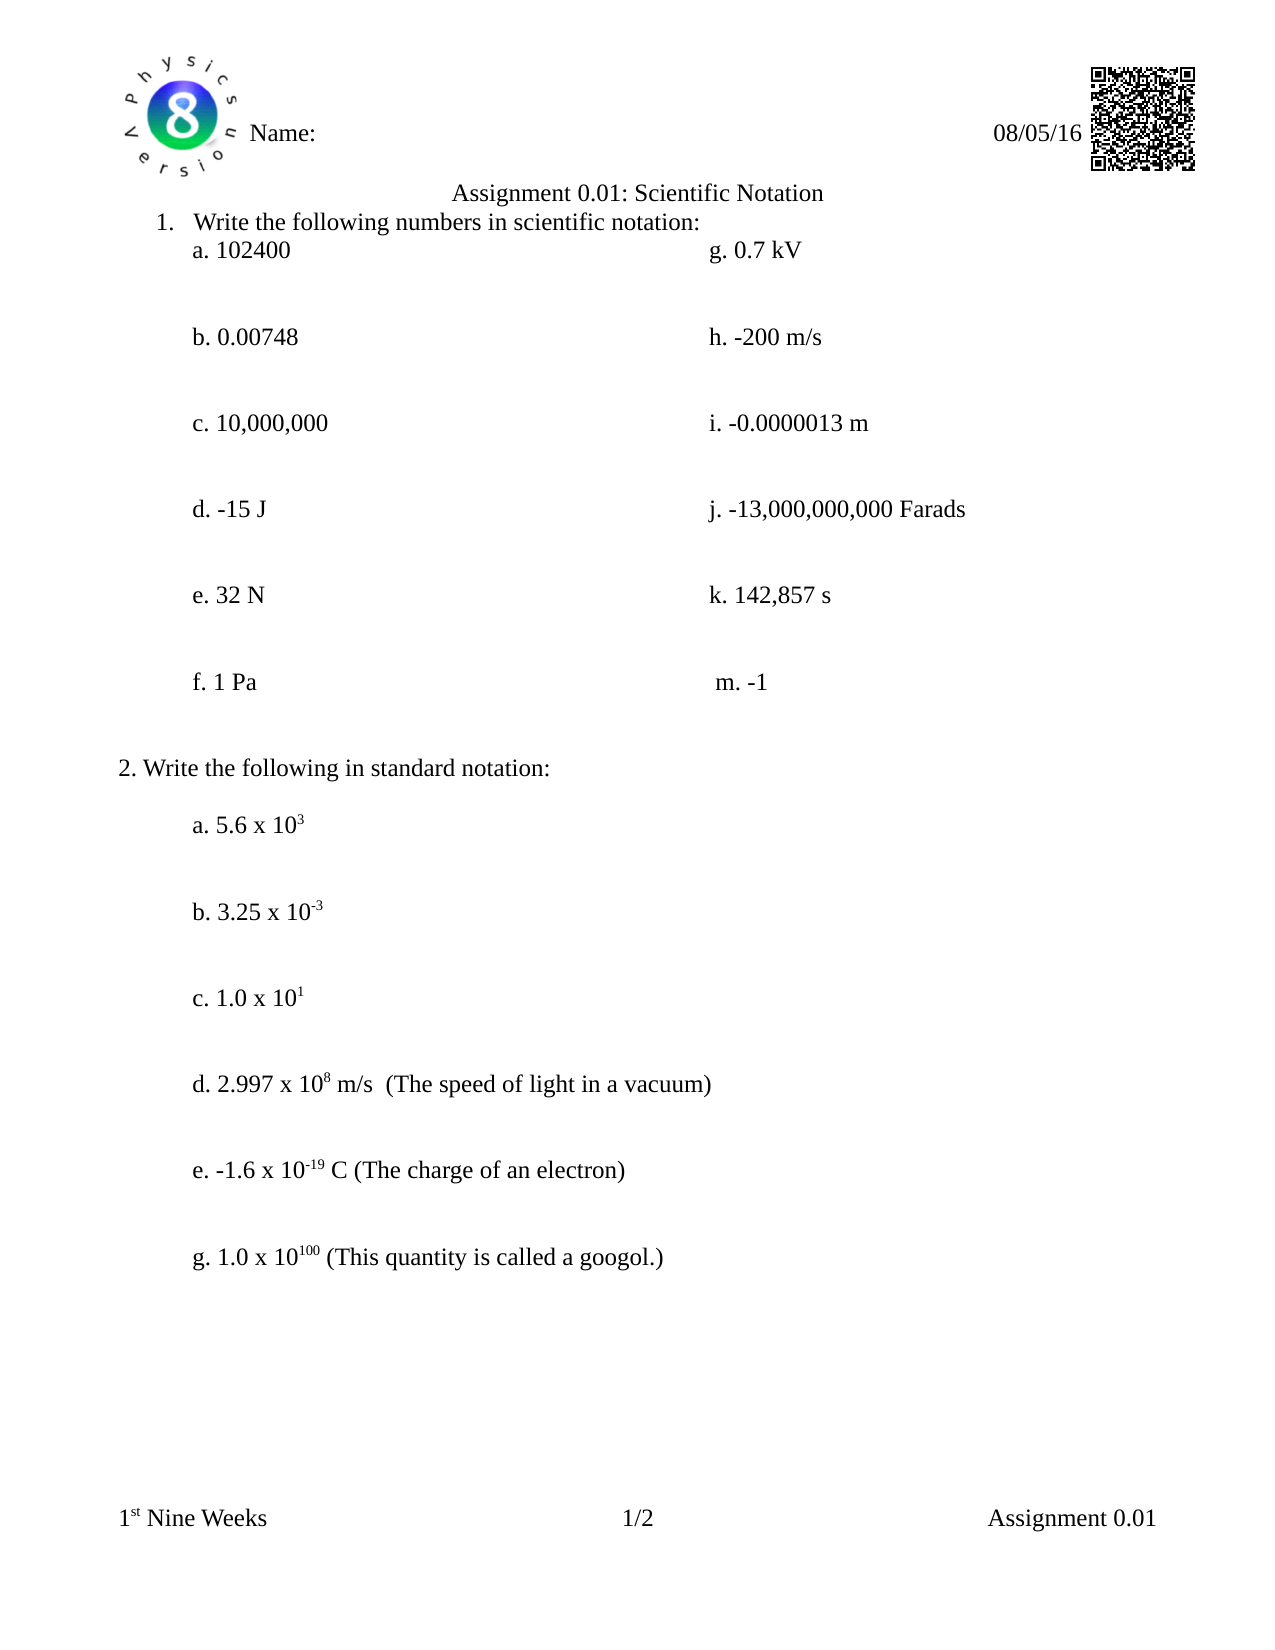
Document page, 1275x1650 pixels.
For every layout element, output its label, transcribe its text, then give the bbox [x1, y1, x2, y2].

text e. -1.6 x 10-19 C (The charge of an electron) [118, 1156, 1157, 1184]
text e. 32 N k. 142,857 s [118, 581, 1157, 609]
text g. 1.0 x 10100 (This quantity is called a googol.) [118, 1242, 1157, 1271]
text c. 1.0 x 101 [118, 983, 1157, 1012]
picture [124, 56, 237, 177]
text b. 3.25 x 10-3 [118, 897, 1157, 926]
text a. 5.6 x 103 [118, 811, 1157, 839]
text d. 2.997 x 108 m/s (The speed of light in a vacuum) [118, 1069, 1157, 1098]
text b. 0.00748 h. -200 m/s [118, 322, 1157, 351]
text f. 1 Pa m. -1 [118, 667, 1157, 696]
list Write the following numbers in scientific notation: [156, 207, 1157, 236]
picture [1082, 58, 1203, 179]
text d. -15 J j. -13,000,000,000 Farads [118, 494, 1157, 523]
text Assignment 0.01: Scientific Notation [118, 176, 1157, 207]
text a. 102400 g. 0.7 kV [118, 236, 1157, 264]
text c. 10,000,000 i. -0.0000013 m [118, 408, 1157, 437]
text 2. Write the following in standard notation: [118, 753, 1157, 782]
